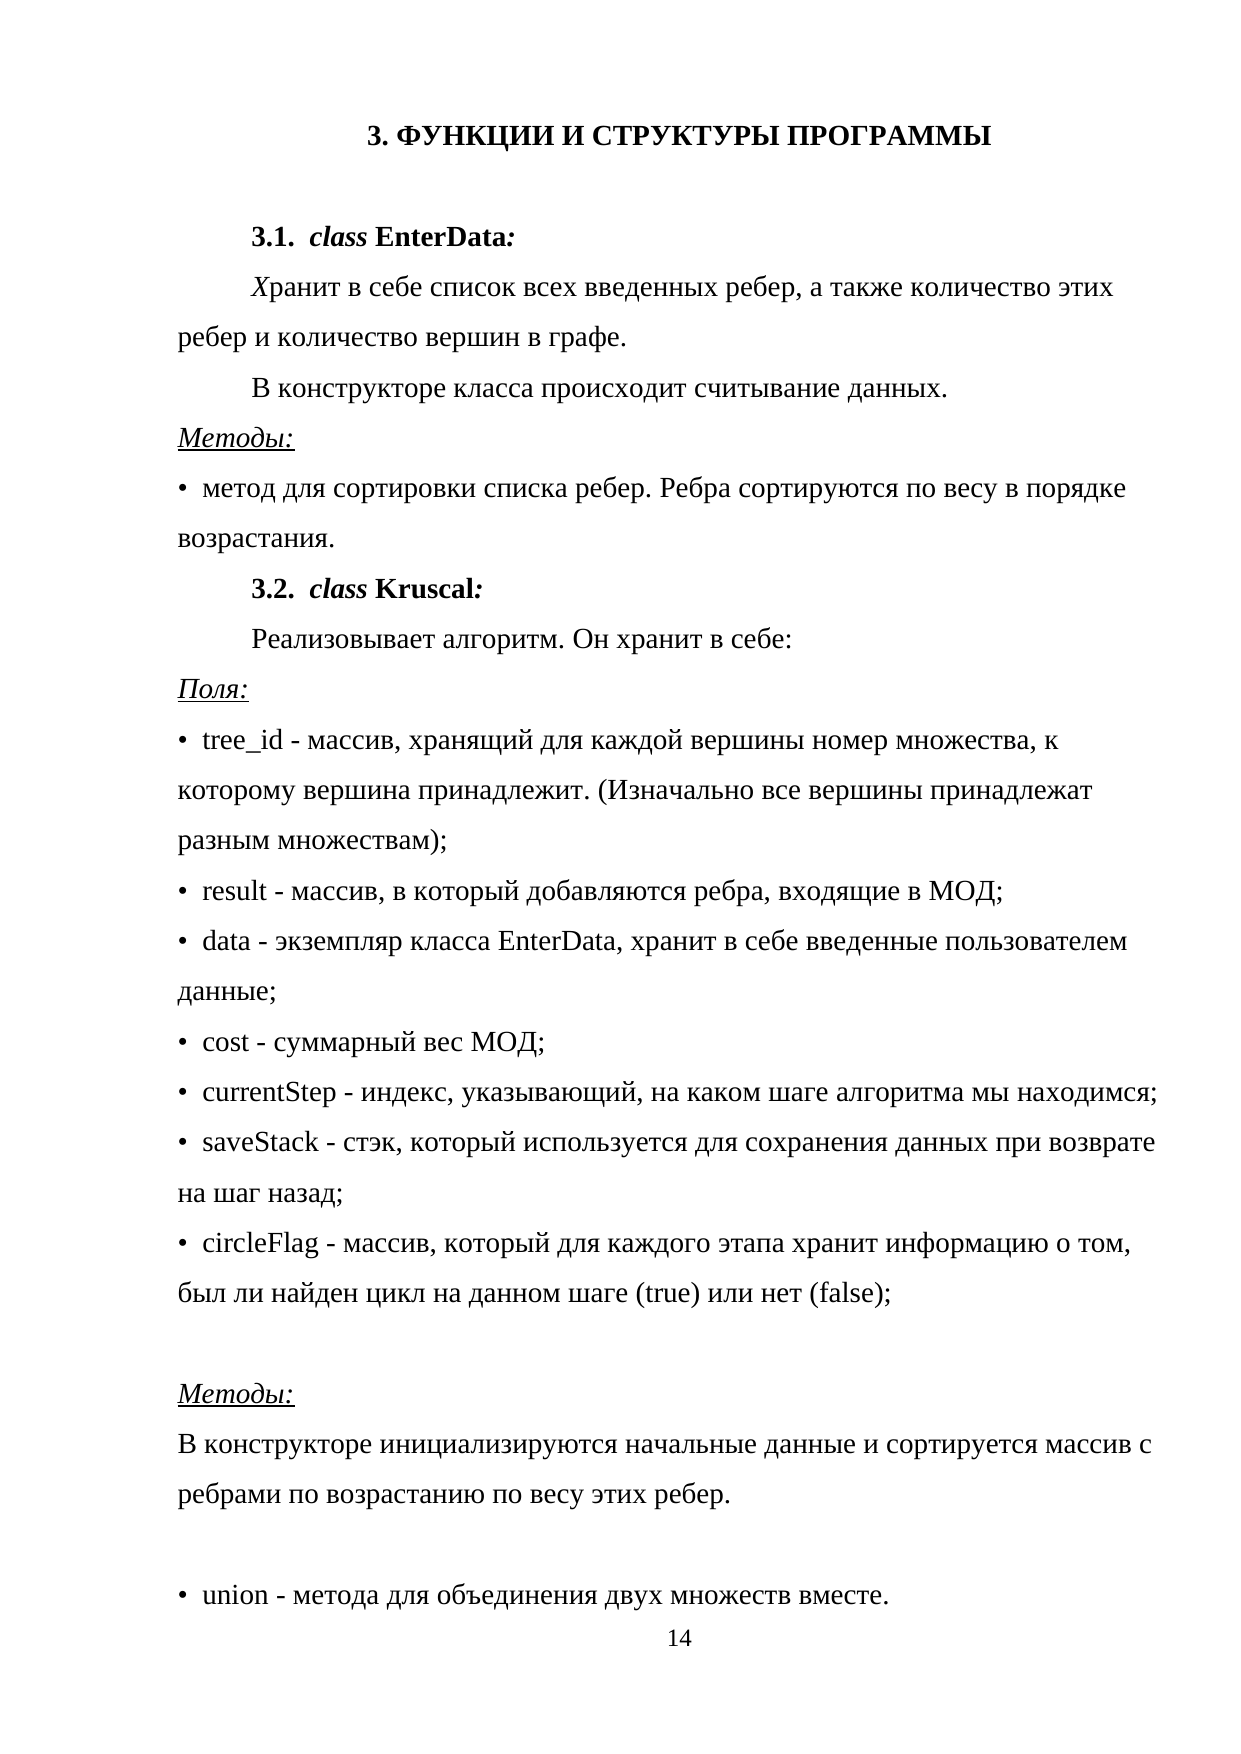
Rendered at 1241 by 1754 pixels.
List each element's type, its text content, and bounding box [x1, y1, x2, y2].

text Хранит в себе список всех введенных ребер, а также количество этих ребер и количество вершин в графе. В конструкторе класса происходит считывание данных. Методы: • метод для сортировки списка ребер. Ребра сортируются по весу в порядке возрастания. [177, 269, 1181, 554]
text 3.2. class Kruscal: Реализовывает алгоритм. Он хранит в себе: [177, 571, 1181, 655]
text Поля: • tree_id - массив, хранящий для каждой вершины номер множества, к которому вершина принадлежит. (Изначально все вершины принадлежат разным множествам); • result - массив, в который добавляются ребра, входящие в МОД; • data - экземпляр класса EnterData, хранит в себе введенные пользователем данные; • cost - суммарный вес МОД; • currentStep - индекс, указывающий, на каком шаге алгоритма мы находимся; • saveStack - стэк, который используется для сохранения данных при возврате на шаг назад; • circleFlag - массив, который для каждого этапа хранит информацию о том, был ли найден цикл на данном шаге (true) или нет (false); Методы: В конструкторе инициализируются начальные данные и сортируется массив с ребрами по возрастанию по весу этих ребер. • union - метода для объединения двух множеств вместе. [177, 672, 1181, 1611]
text 3. ФУНКЦИИ и структуры ПРОГРАМмЫ [177, 118, 1181, 152]
text 3.1. class EnterData: [177, 219, 1181, 252]
